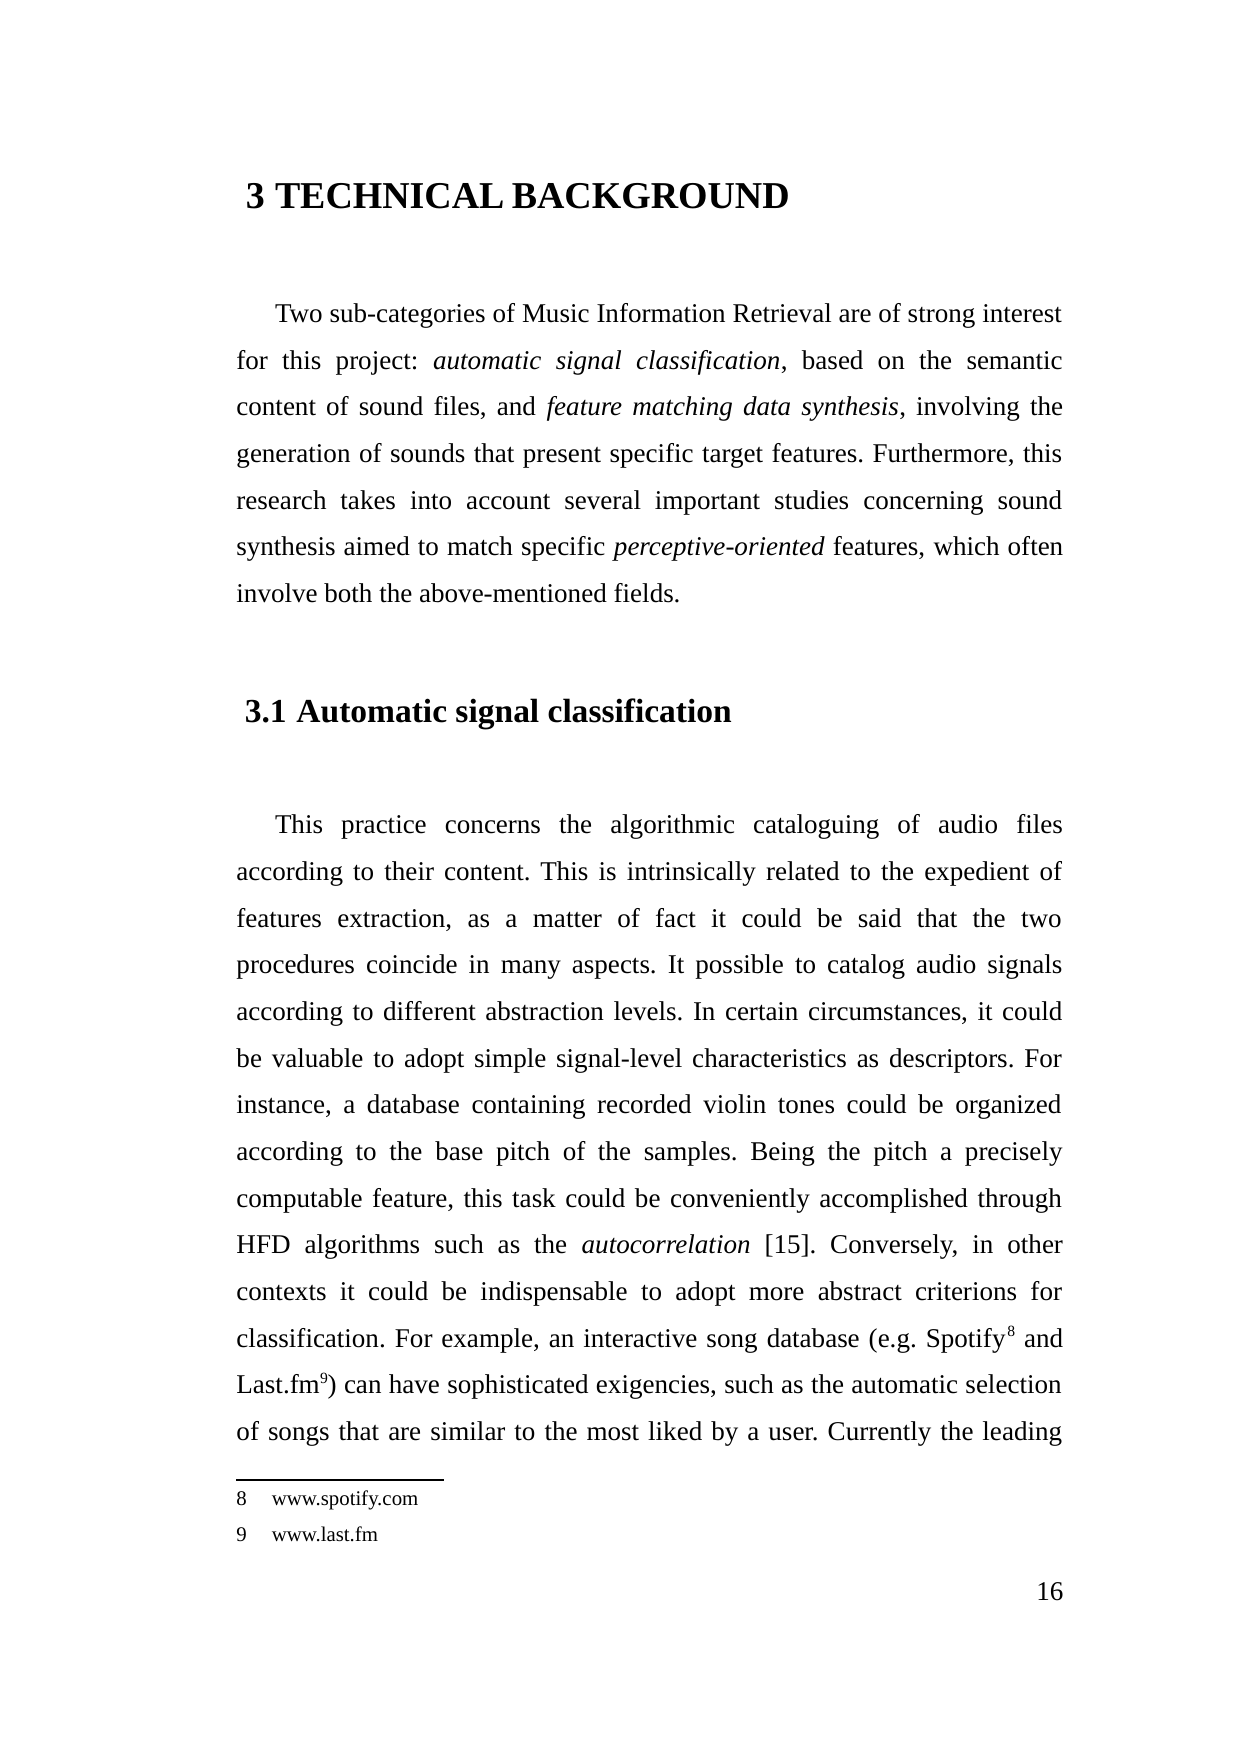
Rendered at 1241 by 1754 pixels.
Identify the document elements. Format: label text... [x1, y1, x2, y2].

subtitle Automatic signal classification [236, 691, 1063, 730]
text Two sub-categories of Music Information Retrieval are of strong interest for this project: automatic signal classification, based on the semantic content of sound files, and feature matching data synthesis, involving the generation of sounds that present specific target features. Furthermore, this research takes into account several important studies concerning sound synthesis aimed to match specific perceptive-oriented features, which often involve both the above-mentioned fields. [236, 297, 1063, 608]
text This practice concerns the algorithmic cataloguing of audio files according to their content. This is intrinsically related to the expedient of features extraction, as a matter of fact it could be said that the two procedures coincide in many aspects. It possible to catalog audio signals according to different abstraction levels. In certain circumstances, it could be valuable to adopt simple signal-level characteristics as descriptors. For instance, a database containing recorded violin tones could be organized according to the base pitch of the samples. Being the pitch a precisely computable feature, this task could be conveniently accomplished through HFD algorithms such as the autocorrelation [15]. Conversely, in other contexts it could be indispensable to adopt more abstract criterions for classification. For example, an interactive song database (e.g. Spotify and Last.fm) can have sophisticated exigencies, such as the automatic selection of songs that are similar to the most liked by a user. Currently the leading [236, 808, 1063, 1446]
text www.last.fm [236, 1522, 1063, 1546]
subtitle TECHNICAL BACKGROUND [236, 173, 1063, 216]
text www.spotify.com [236, 1486, 1063, 1510]
